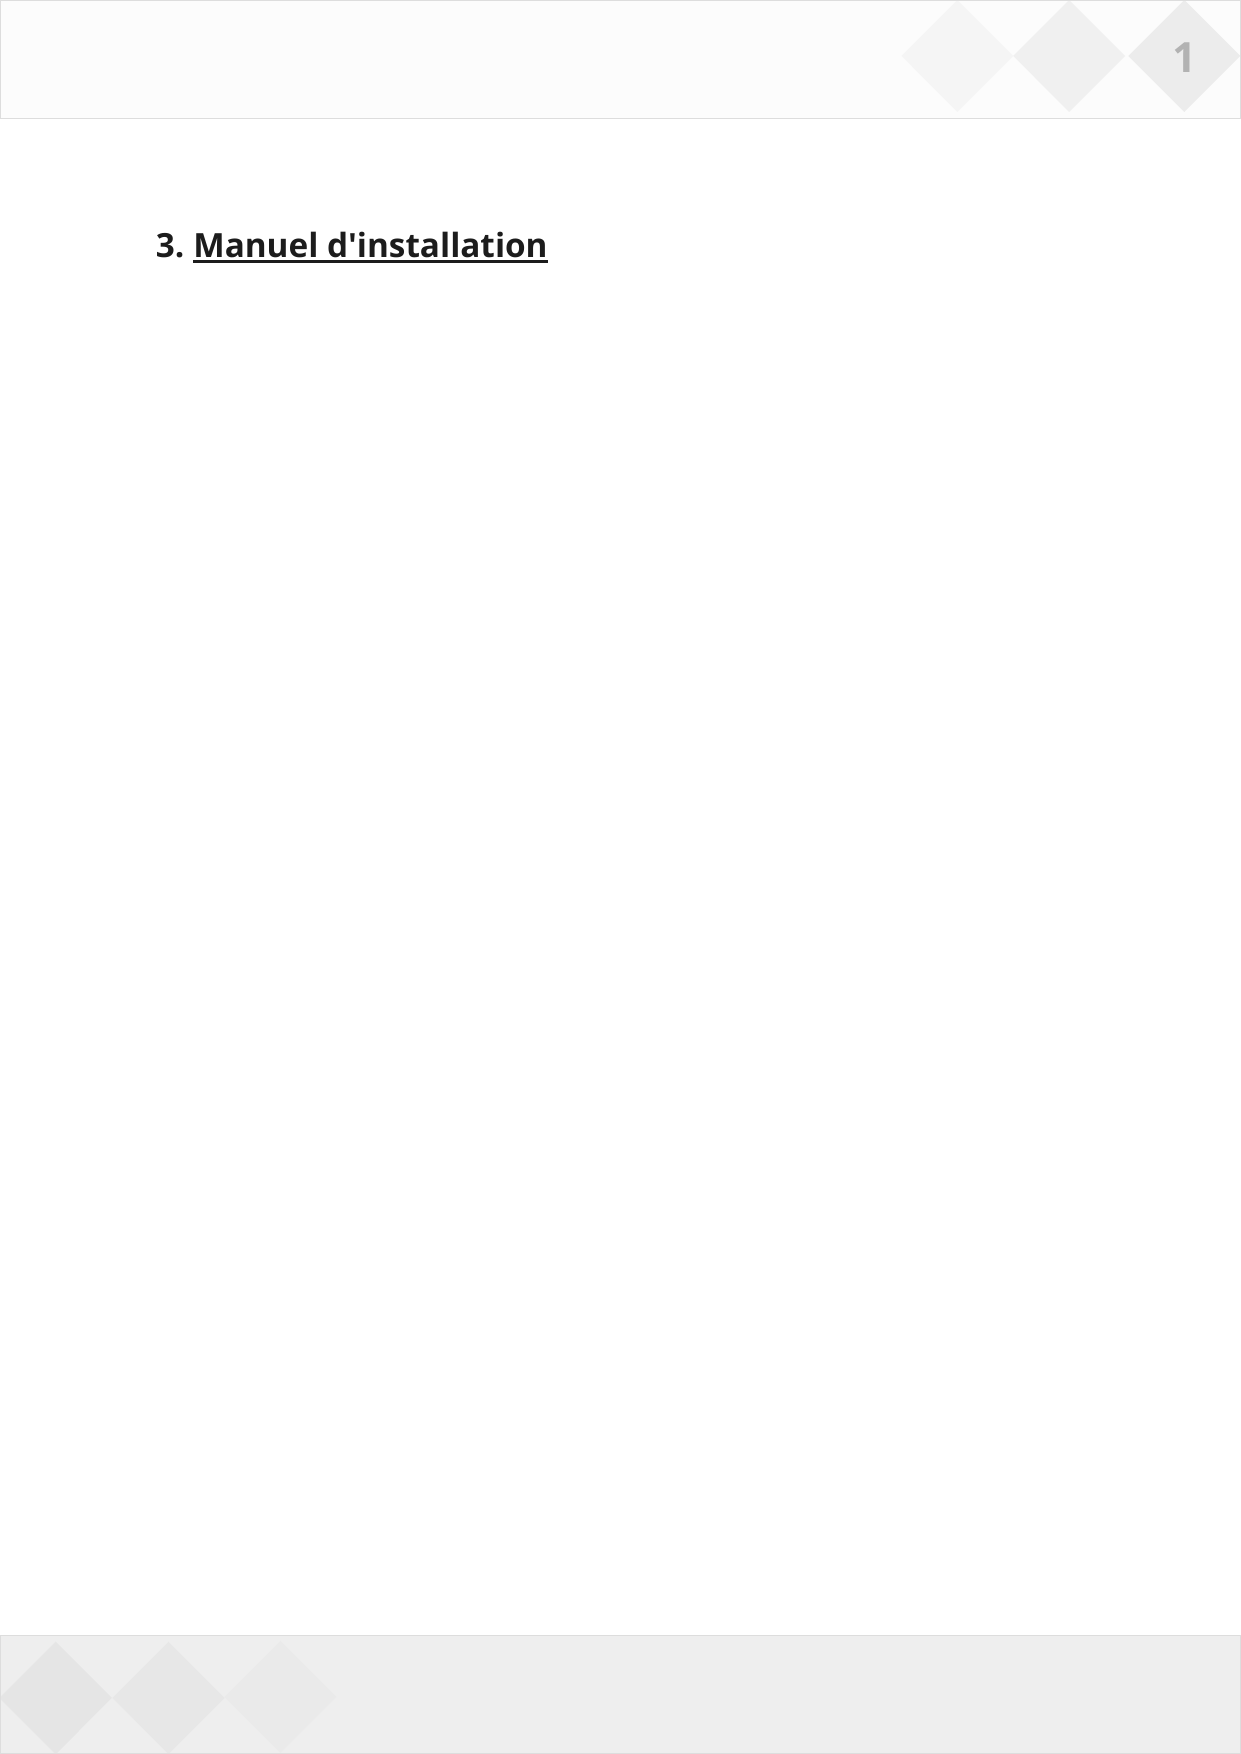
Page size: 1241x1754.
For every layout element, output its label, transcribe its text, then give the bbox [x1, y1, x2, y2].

list Manuel d'installation [156, 222, 1122, 267]
